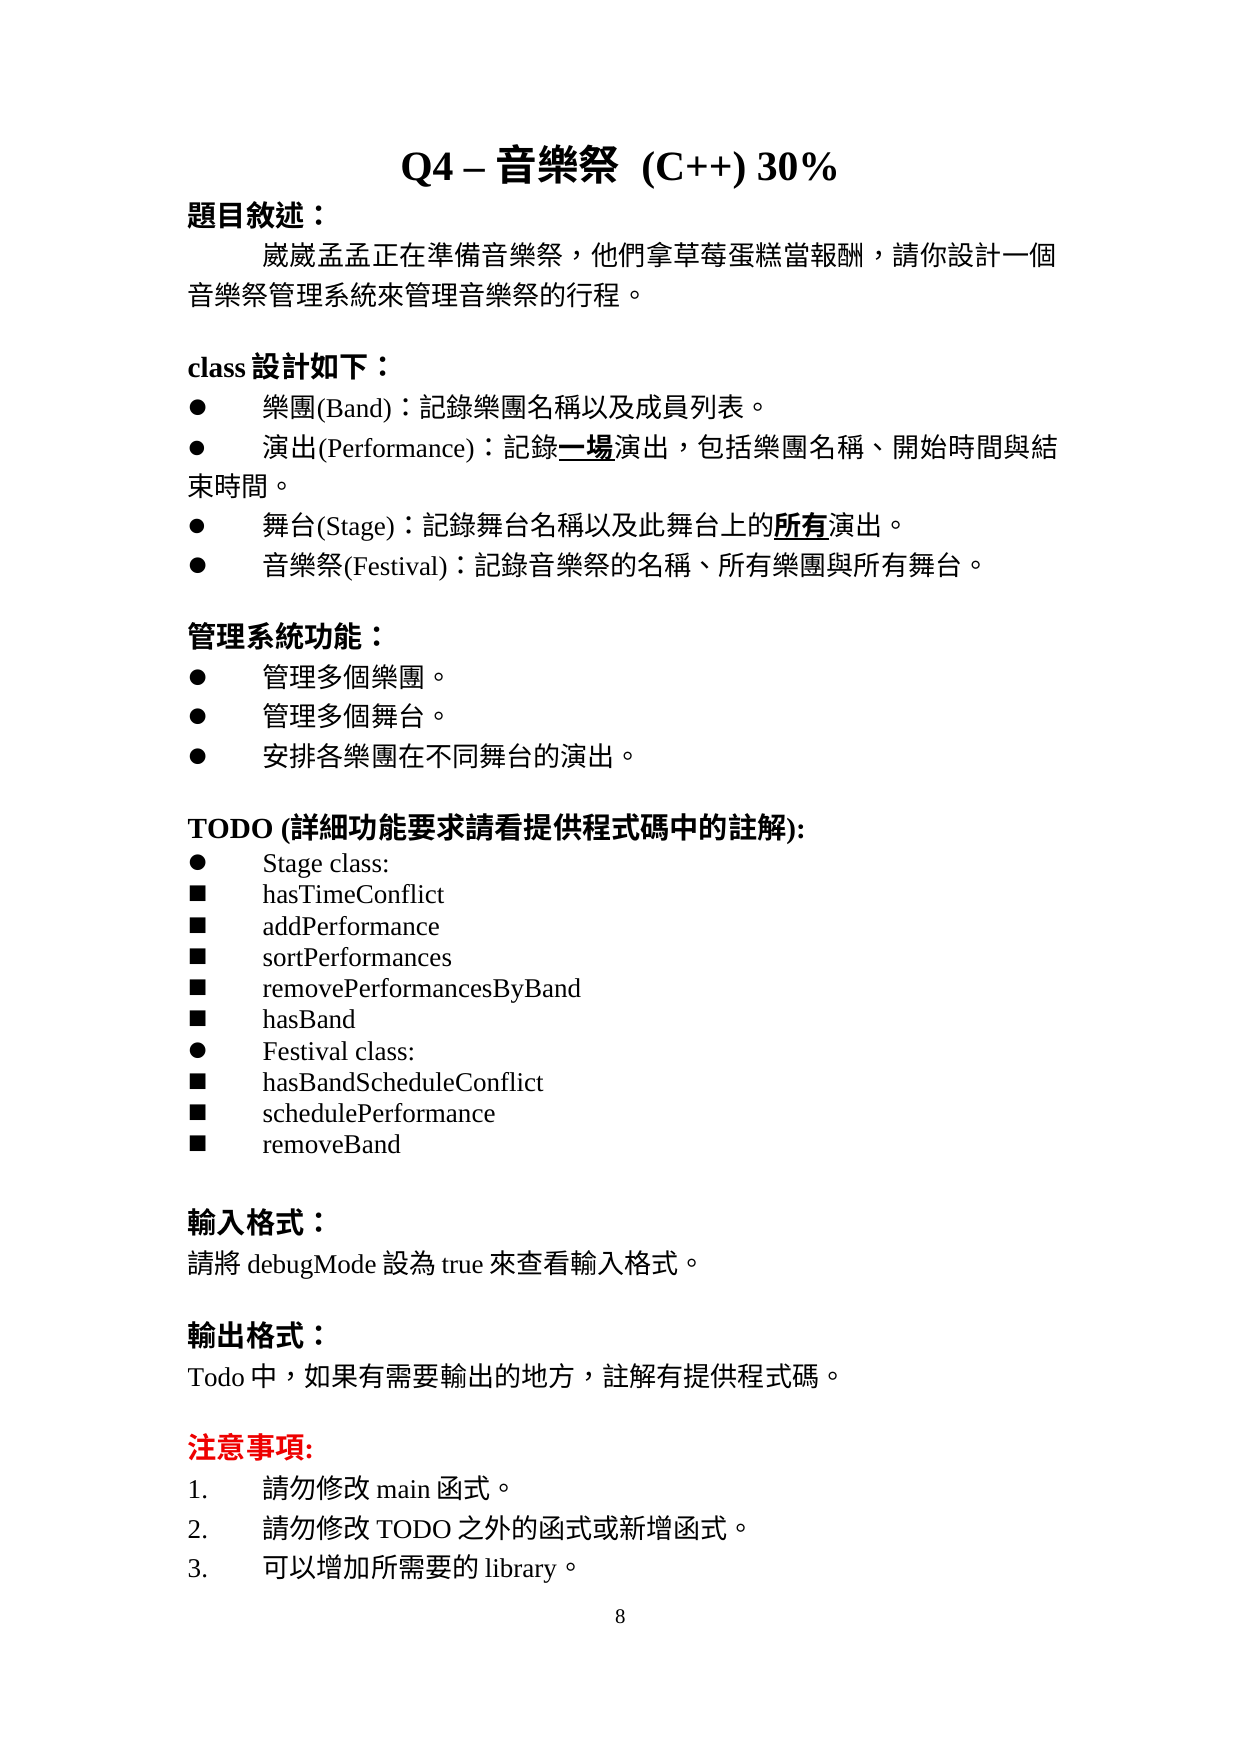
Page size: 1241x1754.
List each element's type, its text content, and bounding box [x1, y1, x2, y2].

list Festival class: [187, 1035, 1059, 1066]
text 輸出格式： [187, 1312, 1053, 1354]
list 樂團(Band)：記錄樂團名稱以及成員列表。 [187, 386, 1059, 426]
text Q4 – 音樂祭 (C++) 30% [187, 132, 1053, 192]
list 管理多個舞台。 [187, 695, 1059, 735]
text 崴崴孟孟正在準備音樂祭，他們拿草莓蛋糕當報酬，請你設計一個音樂祭管理系統來管理音樂祭的行程。 [187, 234, 1059, 313]
text class設計如下： [187, 344, 1053, 386]
text 題目敘述： [187, 192, 1053, 234]
list 請勿修改TODO之外的函式或新增函式。 [187, 1507, 1059, 1546]
list 音樂祭(Festival)：記錄音樂祭的名稱、所有樂團與所有舞台。 [187, 543, 1059, 583]
text 管理系統功能： [187, 614, 1053, 656]
text Todo中，如果有需要輸出的地方，註解有提供程式碼。 [187, 1354, 1059, 1394]
list removeBand [187, 1129, 1059, 1160]
text 輸入格式： [187, 1199, 1053, 1242]
list Stage class: [187, 847, 1059, 879]
text 請將debugMode設為true來查看輸入格式。 [187, 1242, 1059, 1281]
list 舞台(Stage)：記錄舞台名稱以及此舞台上的所有演出。 [187, 504, 1059, 543]
list schedulePerformance [187, 1097, 1059, 1129]
list hasBandScheduleConflict [187, 1066, 1059, 1097]
list 管理多個樂團。 [187, 656, 1059, 695]
list addPerformance [187, 910, 1059, 941]
list hasBand [187, 1004, 1059, 1035]
list hasTimeConflict [187, 879, 1059, 910]
list 安排各樂團在不同舞台的演出。 [187, 735, 1059, 774]
list sortPerformances [187, 941, 1059, 972]
list removePerformancesByBand [187, 972, 1059, 1004]
text 注意事項: [187, 1425, 1053, 1467]
list 請勿修改main函式。 [187, 1467, 1059, 1507]
text TODO (詳細功能要求請看提供程式碼中的註解): [187, 805, 1053, 847]
list 可以增加所需要的library。 [187, 1546, 1059, 1585]
list 演出(Performance)：記錄一場演出，包括樂團名稱、開始時間與結束時間。 [187, 426, 1059, 504]
